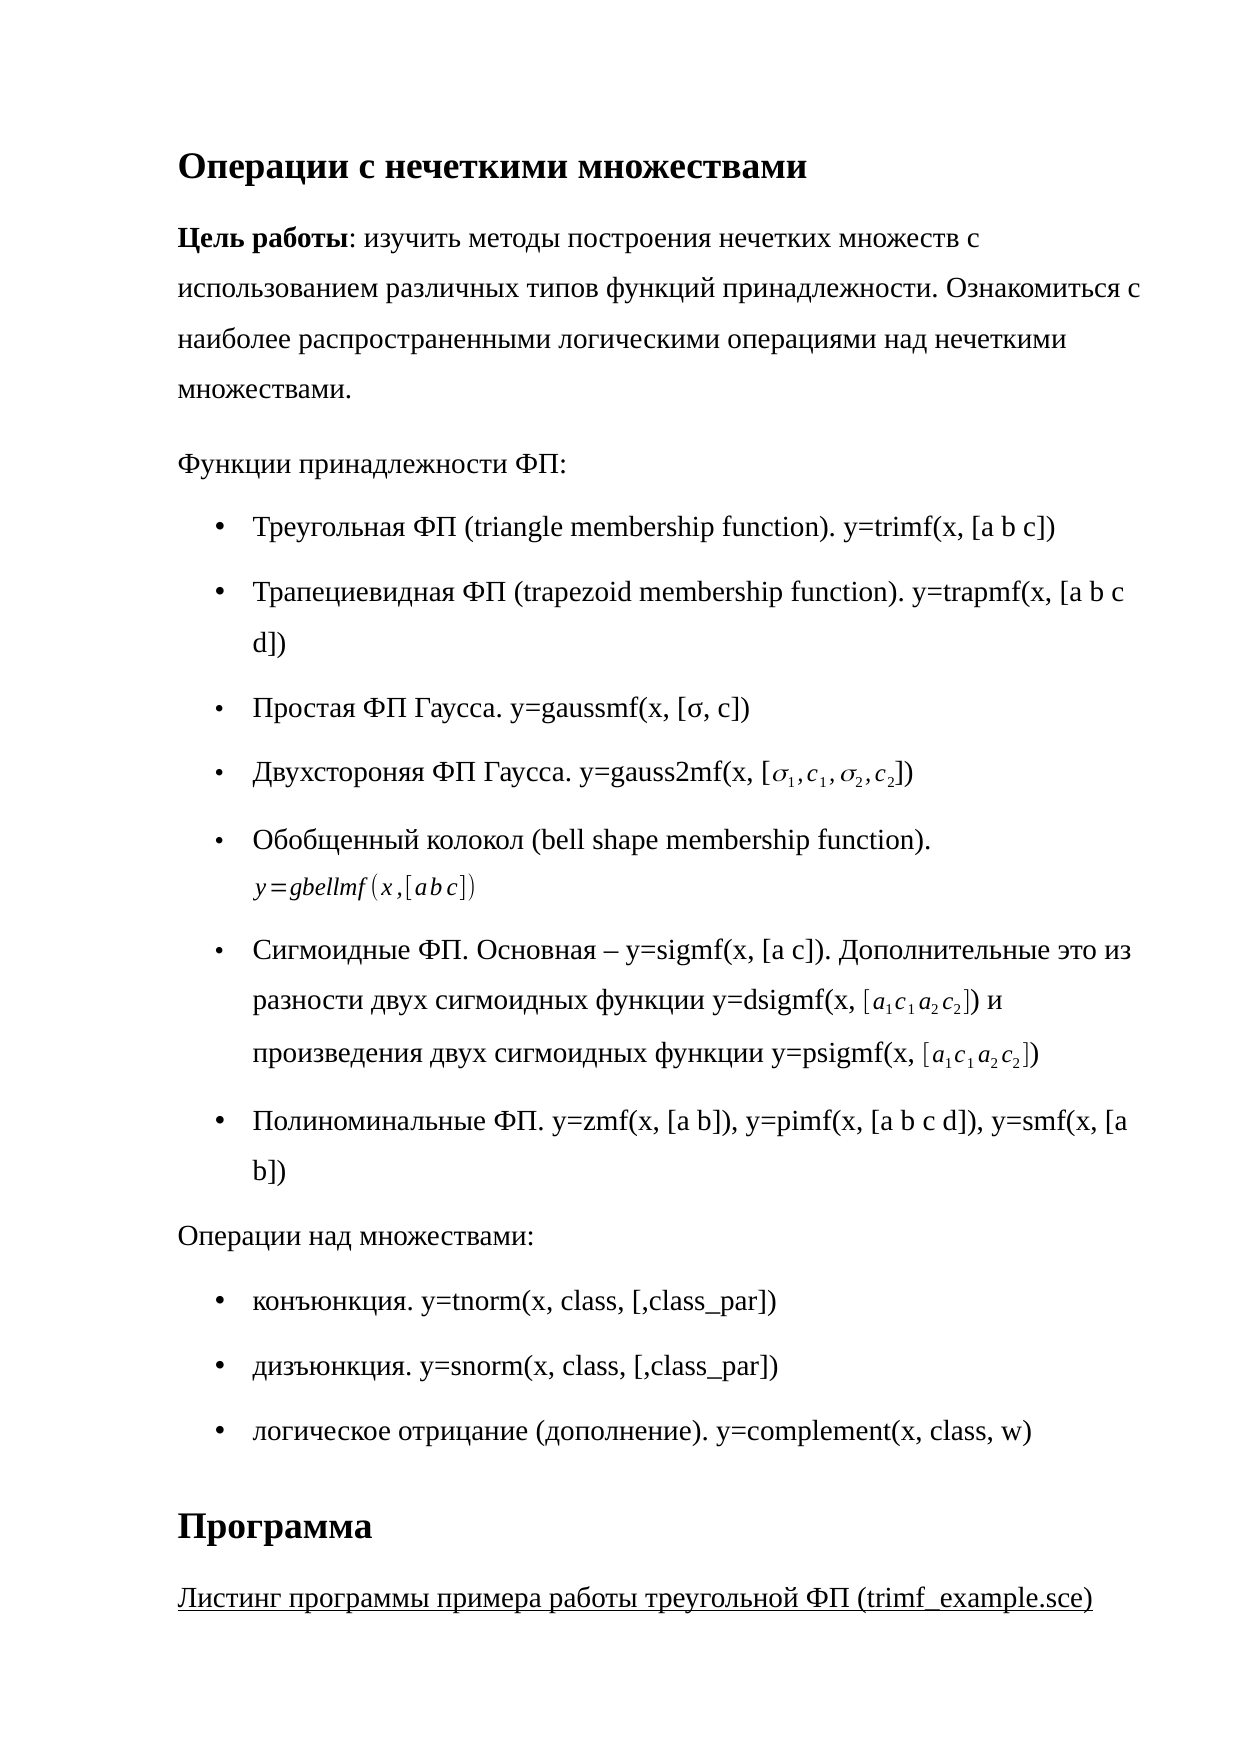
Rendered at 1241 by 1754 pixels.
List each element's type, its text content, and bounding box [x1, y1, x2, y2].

list Обобщенный колокол (bell shape membership function). [215, 822, 1152, 903]
text Листинг программы примера работы треугольной ФП (trimf_example.sce) [177, 1581, 1152, 1614]
text наиболее распространенными логическими операциями над нечеткими [177, 321, 1152, 354]
list Двухстороняя ФП Гаусса. y=gauss2mf(x, []) [215, 754, 1152, 791]
list Трапециевидная ФП (trapezoid membership function). y=trapmf(x, [a b c d]) [215, 574, 1152, 658]
text Цель работы: изучить методы построения нечетких множеств с [177, 220, 1152, 254]
list Сигмоидные ФП. Основная – y=sigmf(x, [a c]). Дополнительные это из разности двух сигмоидных функции y=dsigmf(x, ) и произведения двух сигмоидных функции y=psigmf(x, ) [215, 932, 1152, 1072]
list конъюнкция. y=tnorm(x, class, [,class_par]) [215, 1283, 1152, 1317]
text использованием различных типов функций принадлежности. Ознакомиться с [177, 271, 1152, 304]
text Операции над множествами: [177, 1218, 1152, 1252]
list Полиноминальные ФП. y=zmf(x, [a b]), y=pimf(x, [a b c d]), y=smf(x, [a b]) [215, 1103, 1152, 1187]
list Треугольная ФП (triangle membership function). y=trimf(x, [a b c]) [215, 509, 1152, 543]
list Простая ФП Гаусса. y=gaussmf(x, [σ, c]) [215, 690, 1152, 723]
list дизъюнкция. y=snorm(x, class, [,class_par]) [215, 1348, 1152, 1382]
subtitle Программа [177, 1503, 1152, 1546]
list логическое отрицание (дополнение). y=complement(x, class, w) [215, 1413, 1152, 1447]
text множествами. [177, 371, 1152, 405]
subtitle Операции с нечеткими множествами [177, 143, 1152, 186]
subtitle Функции принадлежности ФП: [177, 447, 1152, 480]
